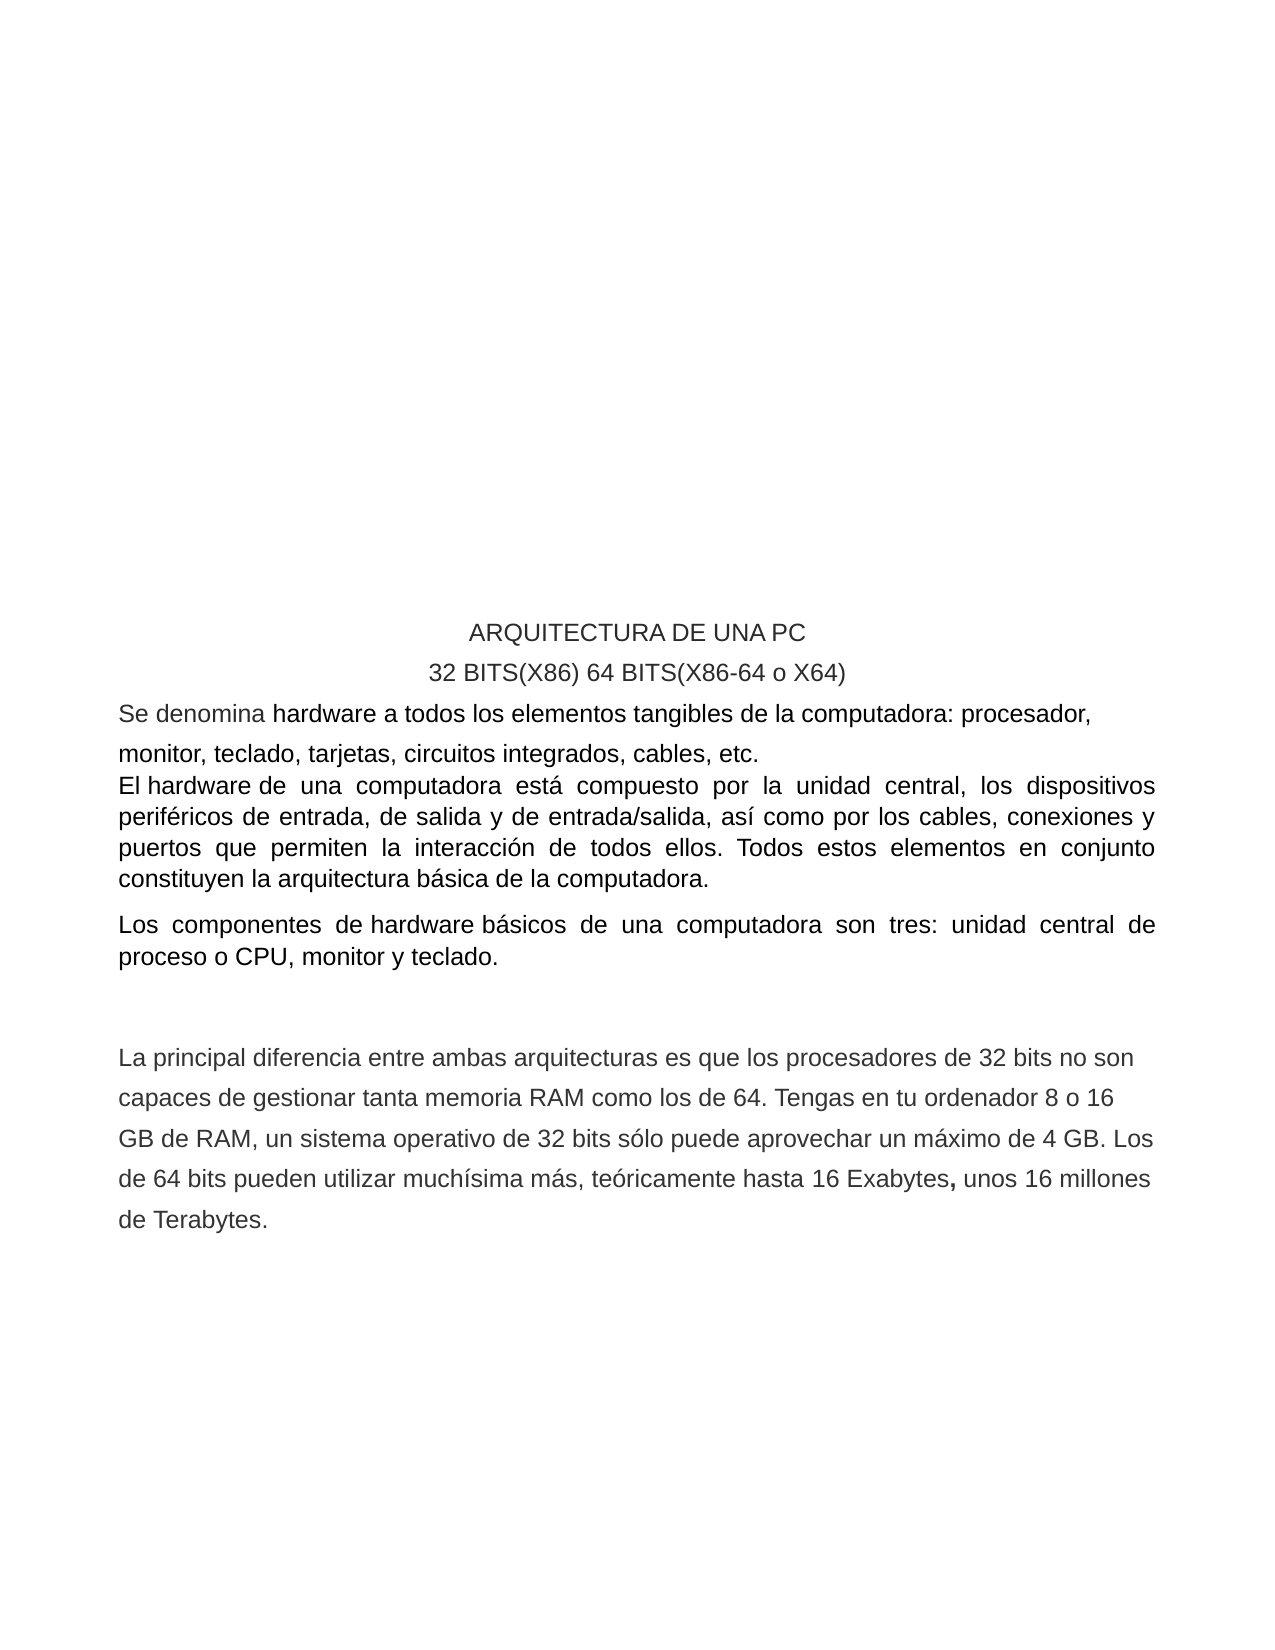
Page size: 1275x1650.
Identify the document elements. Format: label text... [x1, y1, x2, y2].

text El hardware de una computadora está compuesto por la unidad central, los dispositivos periféricos de entrada, de salida y de entrada/salida, así como por los cables, conexiones y puertos que permiten la interacción de todos ellos. Todos estos elementos en conjunto constituyen la arquitectura básica de la computadora. [118, 768, 1157, 893]
text 32 BITS(X86) 64 BITS(X86-64 o X64) [118, 646, 1157, 687]
text La principal diferencia entre ambas arquitecturas es que los procesadores de 32 bits no son capaces de gestionar tanta memoria RAM como los de 64. Tengas en tu ordenador 8 o 16 GB de RAM, un sistema operativo de 32 bits sólo puede aprovechar un máximo de 4 GB. Los de 64 bits pueden utilizar muchísima más, teóricamente hasta 16 Exabytes, unos 16 millones de Terabytes. [118, 1031, 1157, 1234]
text Se denomina hardware a todos los elementos tangibles de la computadora: procesador, monitor, teclado, tarjetas, circuitos integrados, cables, etc. [118, 687, 1157, 768]
text ARQUITECTURA DE UNA PC [118, 606, 1157, 646]
text Los componentes de hardware básicos de una computadora son tres: unidad central de proceso o CPU, monitor y teclado. [118, 908, 1157, 970]
